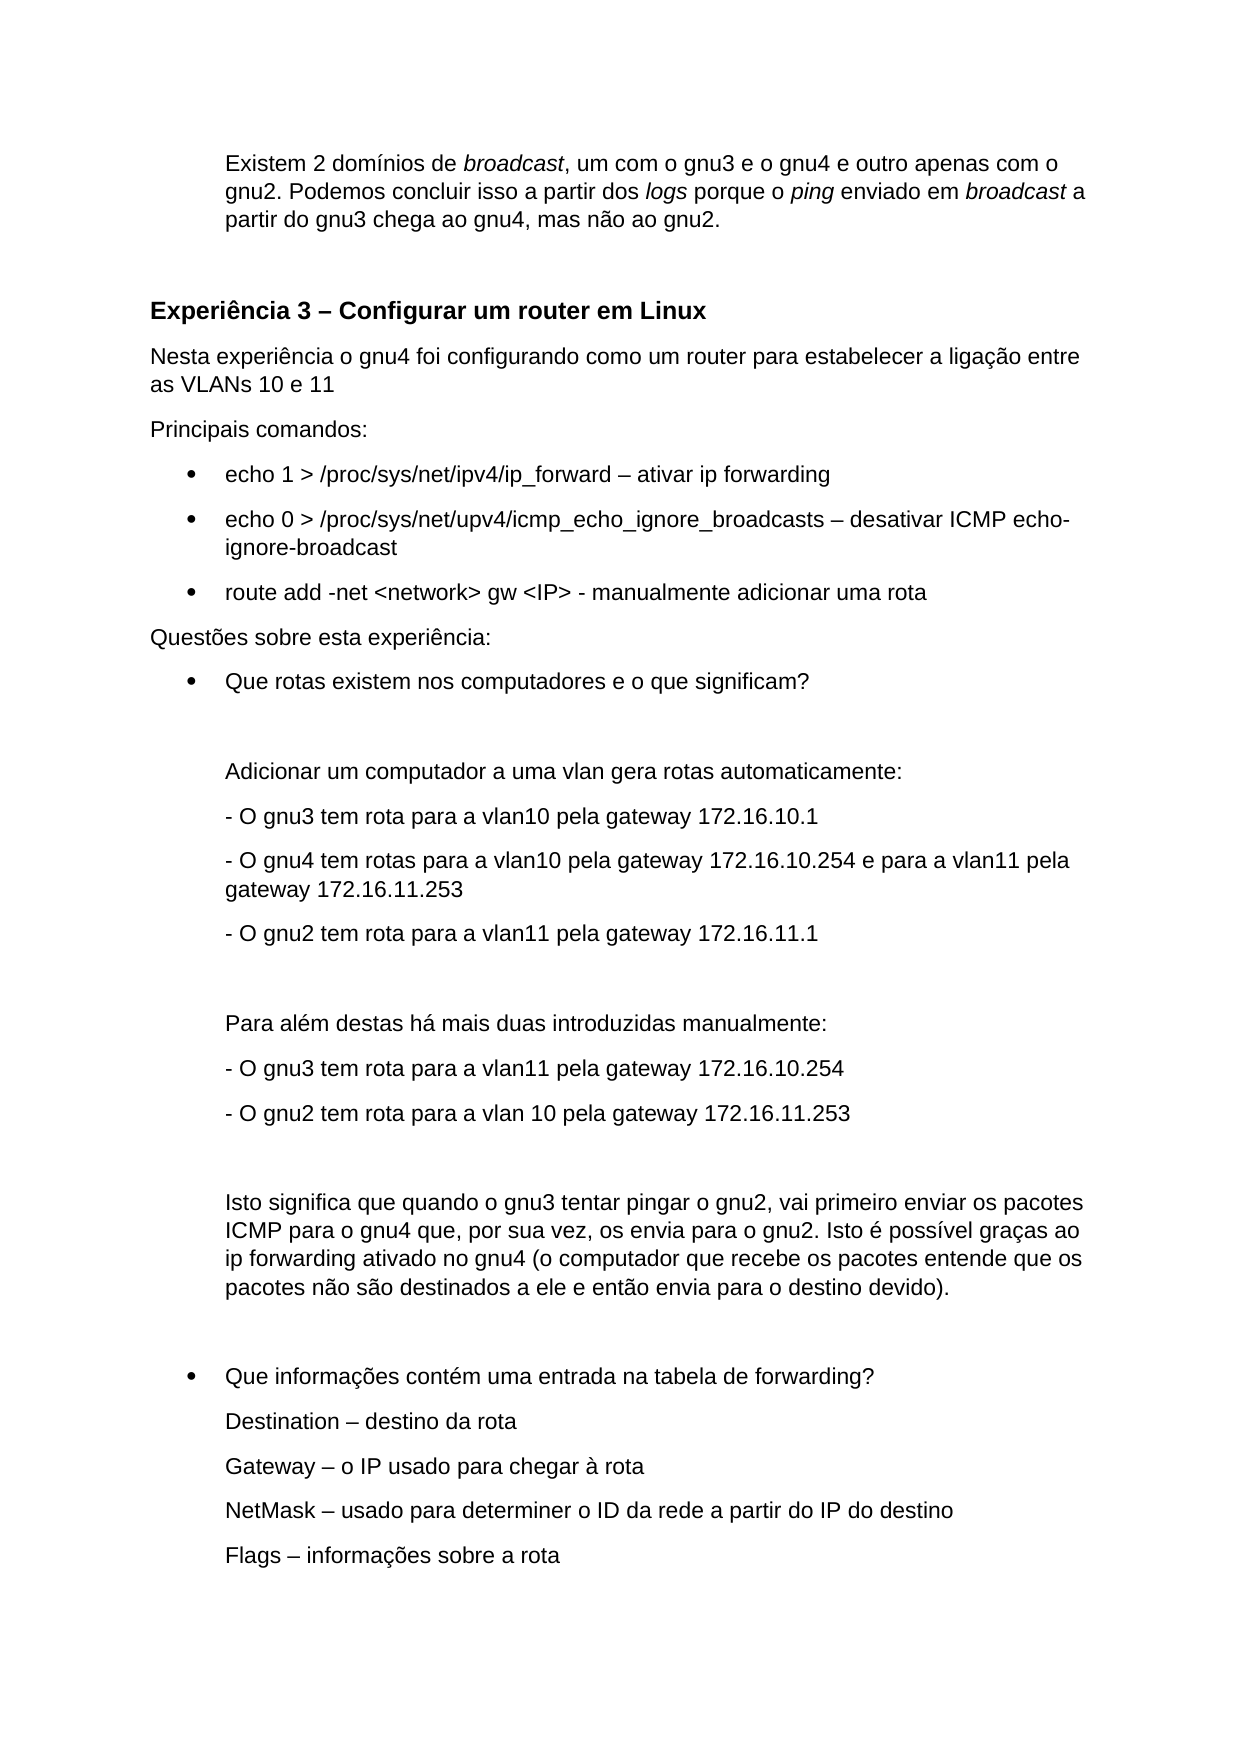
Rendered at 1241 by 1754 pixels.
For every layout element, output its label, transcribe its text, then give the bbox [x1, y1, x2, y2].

list Isto significa que quando o gnu3 tentar pingar o gnu2, vai primeiro enviar os pacotes ICMP para o gnu4 que, por sua vez, os envia para o gnu2. Isto é possível graças ao ip forwarding ativado no gnu4 (o computador que recebe os pacotes entende que os pacotes não são destinados a ele e então envia para o destino devido). [225, 1189, 1090, 1300]
list Que rotas existem nos computadores e o que significam? [187, 668, 1090, 694]
list Que informações contém uma entrada na tabela de forwarding? [187, 1363, 1090, 1389]
list - O gnu2 tem rota para a vlan 10 pela gateway 172.16.11.253 [225, 1099, 1090, 1126]
list echo 0 > /proc/sys/net/upv4/icmp_echo_ignore_broadcasts – desativar ICMP echo-ignore-broadcast [187, 506, 1090, 560]
text Experiência 3 – Configurar um router em Linux [150, 296, 1090, 324]
list Para além destas há mais duas introduzidas manualmente: [225, 1010, 1090, 1036]
list Flags – informações sobre a rota [225, 1542, 1090, 1568]
list - O gnu3 tem rota para a vlan10 pela gateway 172.16.10.1 [225, 803, 1090, 829]
list - O gnu2 tem rota para a vlan11 pela gateway 172.16.11.1 [225, 920, 1090, 947]
list route add -net <network> gw <IP> - manualmente adicionar uma rota [187, 579, 1090, 605]
text Nesta experiência o gnu4 foi configurando como um router para estabelecer a ligação entre as VLANs 10 e 11 [150, 343, 1090, 398]
list Existem 2 domínios de broadcast, um com o gnu3 e o gnu4 e outro apenas com o gnu2. Podemos concluir isso a partir dos logs porque o ping enviado em broadcast a partir do gnu3 chega ao gnu4, mas não ao gnu2. [225, 150, 1090, 233]
list echo 1 > /proc/sys/net/ipv4/ip_forward – ativar ip forwarding [187, 461, 1090, 487]
list Adicionar um computador a uma vlan gera rotas automaticamente: [225, 758, 1090, 784]
text Questões sobre esta experiência: [150, 623, 1090, 650]
list Destination – destino da rota [225, 1408, 1090, 1434]
list Gateway – o IP usado para chegar à rota [225, 1453, 1090, 1479]
list - O gnu3 tem rota para a vlan11 pela gateway 172.16.10.254 [225, 1055, 1090, 1081]
list NetMask – usado para determiner o ID da rede a partir do IP do destino [225, 1497, 1090, 1524]
text Principais comandos: [150, 416, 1090, 442]
list - O gnu4 tem rotas para a vlan10 pela gateway 172.16.10.254 e para a vlan11 pela gateway 172.16.11.253 [225, 847, 1090, 902]
